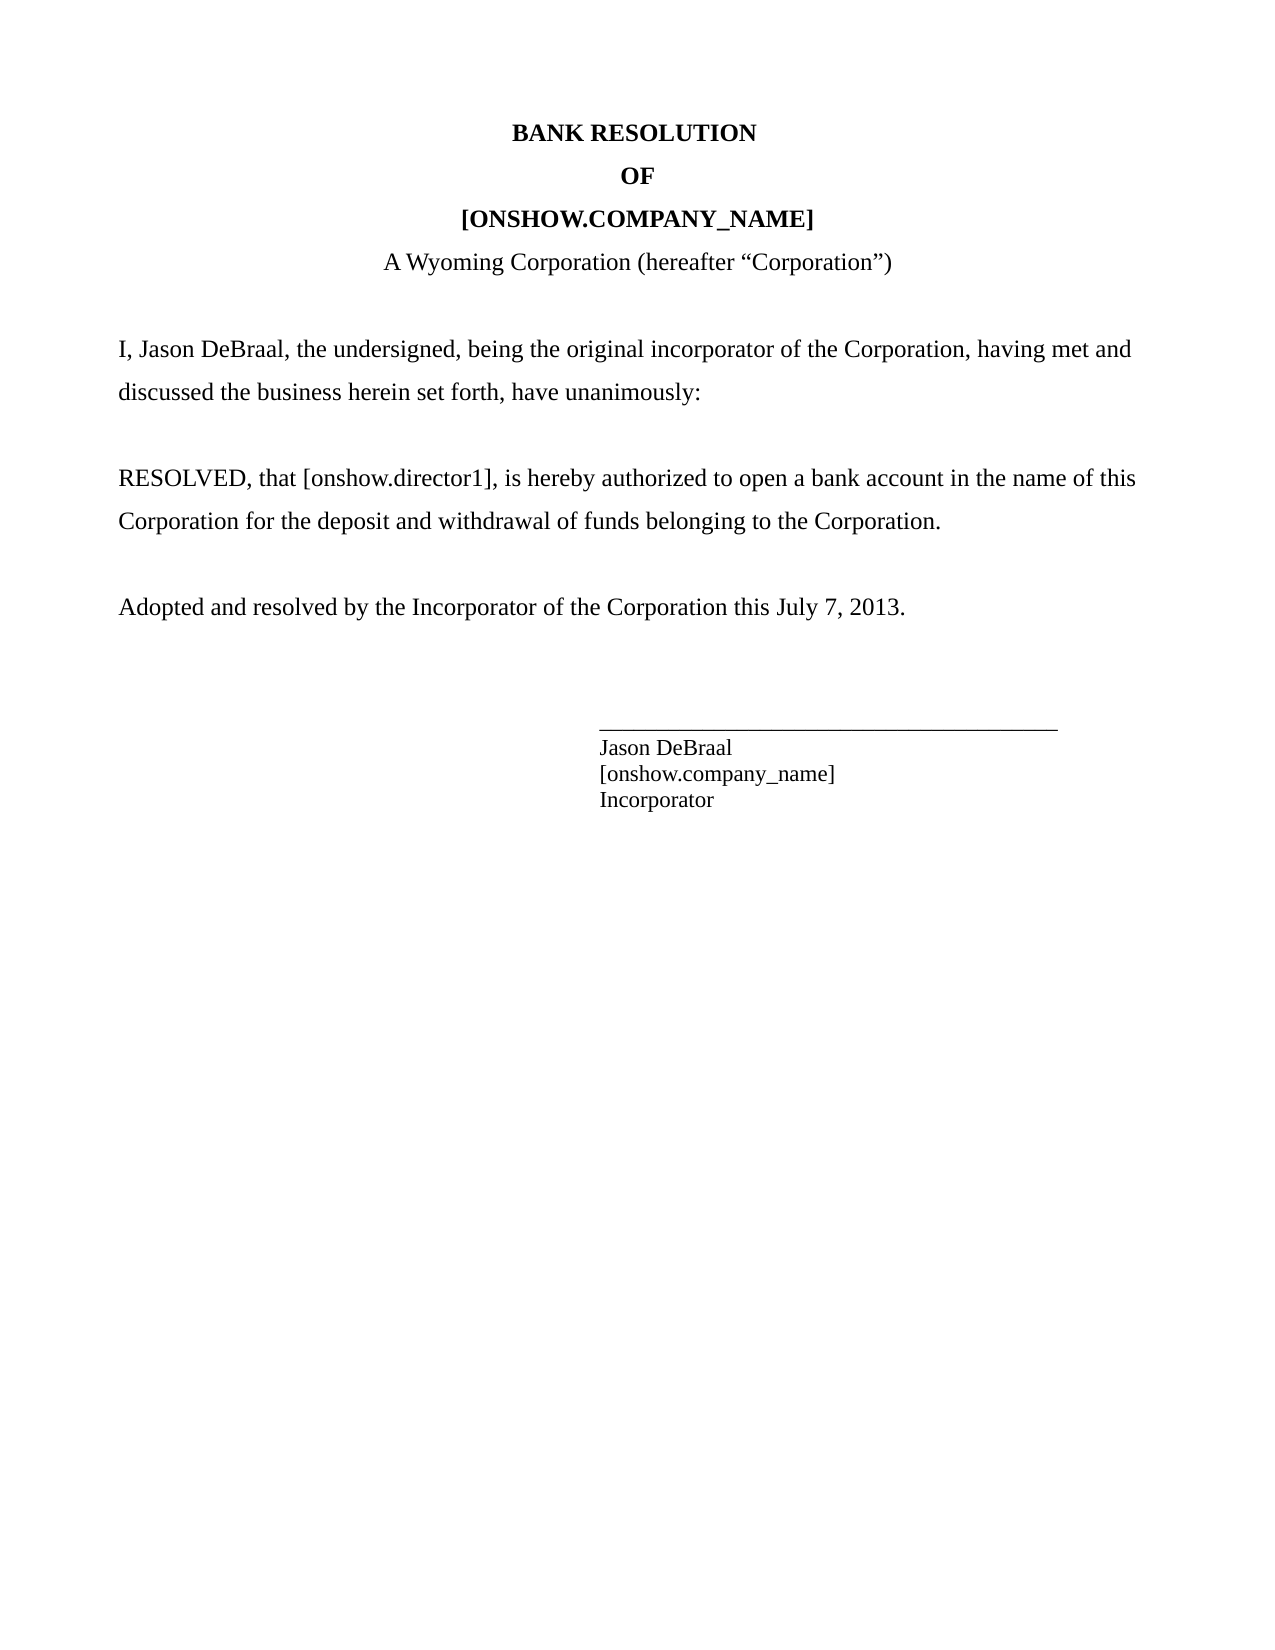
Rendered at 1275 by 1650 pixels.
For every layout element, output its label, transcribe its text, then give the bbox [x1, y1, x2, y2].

text ________________________________________ Jason DeBraal [599, 707, 1157, 760]
text Incorporator [599, 787, 1157, 813]
text [onshow.company_name] [118, 204, 1157, 233]
text OF [118, 161, 1157, 190]
text RESOLVED, that [onshow.director1], is hereby authorized to open a bank account in the name of this Corporation for the deposit and withdrawal of funds belonging to the Corporation. [118, 463, 1157, 535]
text I, Jason DeBraal, the undersigned, being the original incorporator of the Corporation, having met and discussed the business herein set forth, have unanimously: [118, 334, 1157, 406]
text Adopted and resolved by the Incorporator of the Corporation this July 7, 2013. [118, 592, 1157, 621]
text A Wyoming Corporation (hereafter “Corporation”) [118, 247, 1157, 276]
text BANK RESOLUTION [118, 118, 1157, 147]
text [onshow.company_name] [599, 760, 1157, 787]
